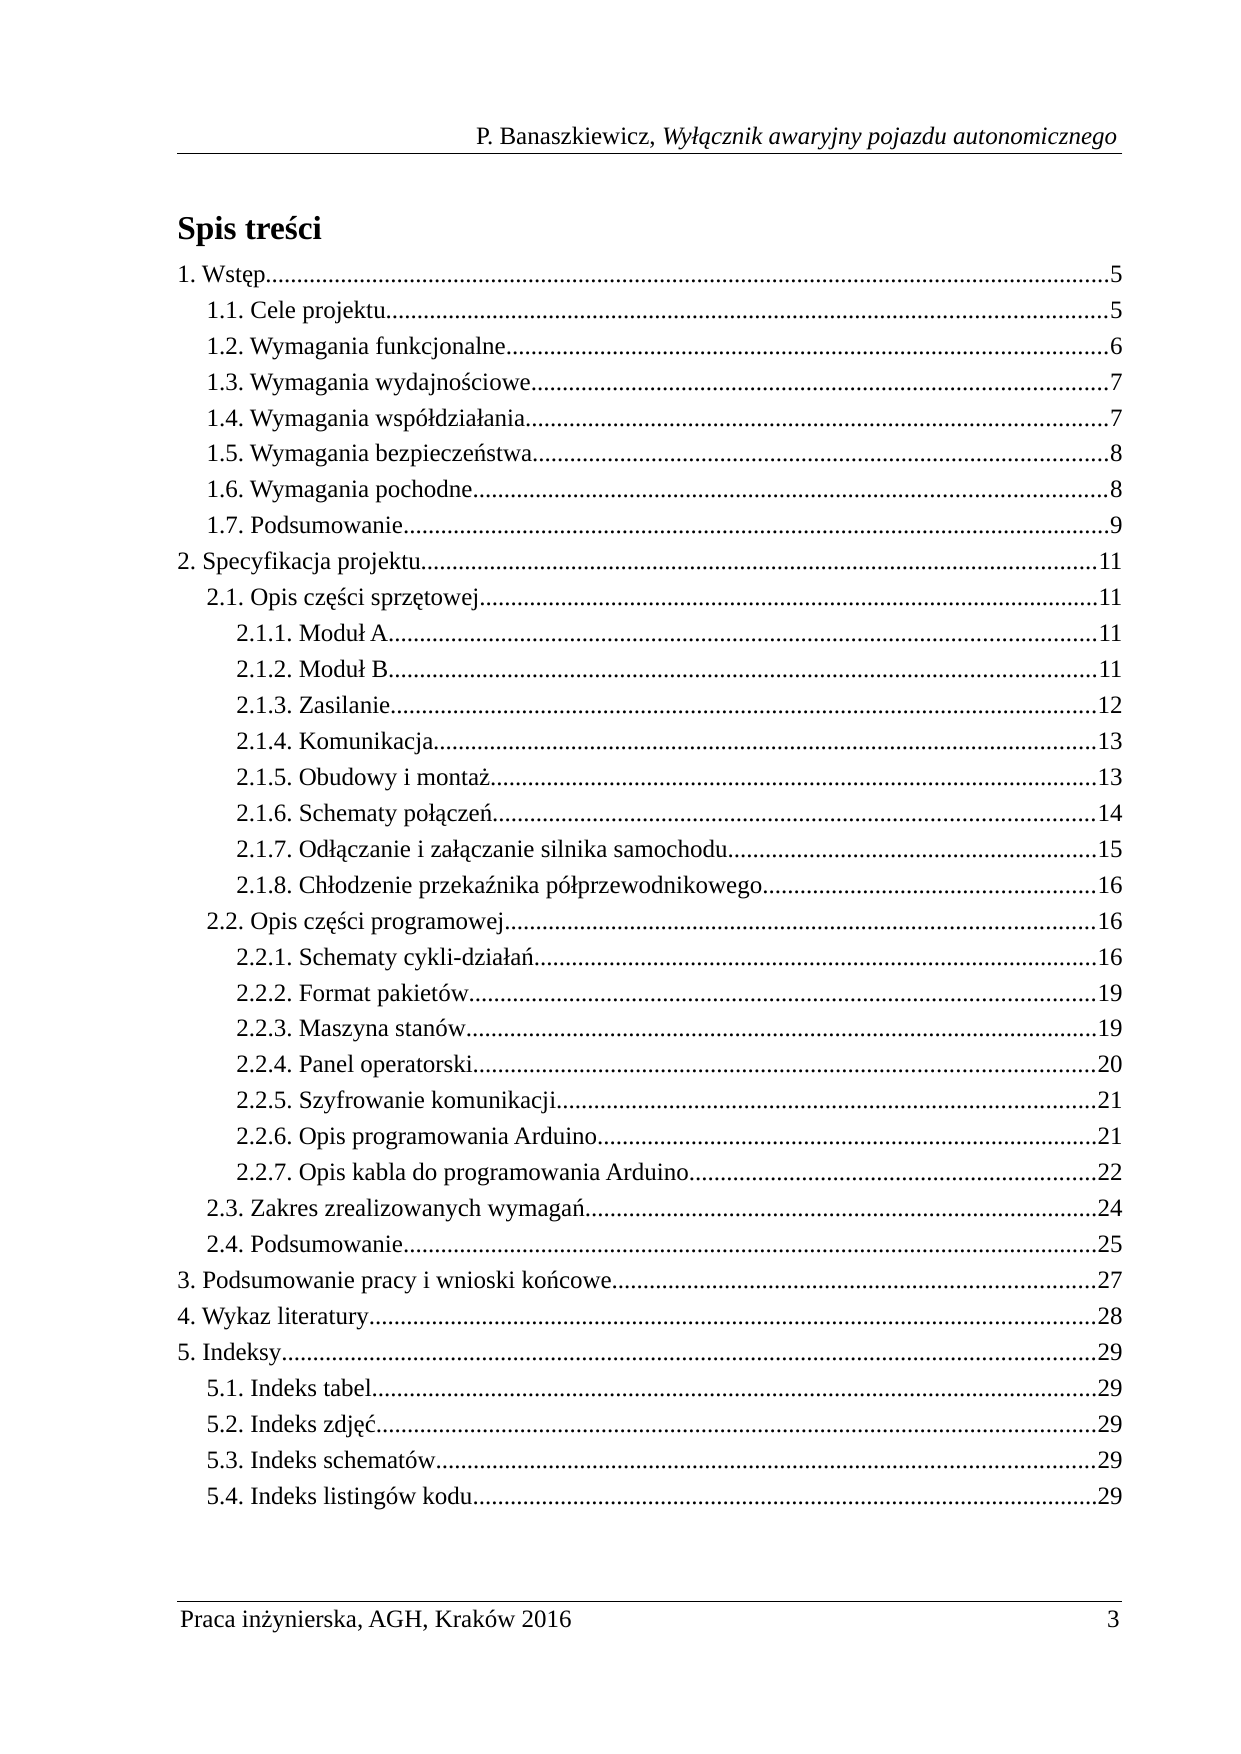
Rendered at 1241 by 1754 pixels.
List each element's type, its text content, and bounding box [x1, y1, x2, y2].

text 1. Wstęp 5 [177, 259, 1122, 288]
text 2.2.3. Maszyna stanów 19 [236, 1013, 1122, 1042]
text 2.1.7. Odłączanie i załączanie silnika samochodu 15 [236, 834, 1122, 863]
text 5. Indeksy 29 [177, 1337, 1122, 1366]
text 2.2. Opis części programowej 16 [206, 906, 1122, 934]
text 2.1.8. Chłodzenie przekaźnika półprzewodnikowego 16 [236, 870, 1122, 898]
text 1.7. Podsumowanie 9 [206, 510, 1122, 539]
text 1.1. Cele projektu 5 [206, 295, 1122, 323]
subtitle Spis treści [177, 208, 1122, 246]
text 1.3. Wymagania wydajnościowe 7 [206, 367, 1122, 395]
text 5.1. Indeks tabel 29 [206, 1373, 1122, 1402]
text 4. Wykaz literatury 28 [177, 1301, 1122, 1330]
text 2.1.6. Schematy połączeń 14 [236, 798, 1122, 827]
text 2.4. Podsumowanie 25 [206, 1229, 1122, 1258]
text 2. Specyfikacja projektu 11 [177, 546, 1122, 575]
text 1.4. Wymagania współdziałania 7 [206, 403, 1122, 431]
text 2.2.5. Szyfrowanie komunikacji 21 [236, 1085, 1122, 1114]
text 5.4. Indeks listingów kodu 29 [206, 1481, 1122, 1509]
text 1.2. Wymagania funkcjonalne 6 [206, 331, 1122, 359]
text 2.2.2. Format pakietów 19 [236, 978, 1122, 1006]
text 5.2. Indeks zdjęć 29 [206, 1409, 1122, 1438]
text 2.2.7. Opis kabla do programowania Arduino 22 [236, 1157, 1122, 1186]
text 3. Podsumowanie pracy i wnioski końcowe 27 [177, 1265, 1122, 1294]
text 2.3. Zakres zrealizowanych wymagań 24 [206, 1193, 1122, 1222]
text 1.6. Wymagania pochodne 8 [206, 474, 1122, 503]
text 2.1.3. Zasilanie 12 [236, 690, 1122, 719]
text 1.5. Wymagania bezpieczeństwa 8 [206, 438, 1122, 467]
text 2.1.2. Moduł B 11 [236, 654, 1122, 683]
text 2.1. Opis części sprzętowej 11 [206, 582, 1122, 611]
text 2.2.1. Schematy cykli-działań 16 [236, 942, 1122, 970]
text 2.1.4. Komunikacja 13 [236, 726, 1122, 755]
text 2.2.6. Opis programowania Arduino 21 [236, 1121, 1122, 1150]
text 2.2.4. Panel operatorski 20 [236, 1049, 1122, 1078]
text 2.1.5. Obudowy i montaż 13 [236, 762, 1122, 791]
text 5.3. Indeks schematów 29 [206, 1445, 1122, 1473]
text 2.1.1. Moduł A 11 [236, 618, 1122, 647]
